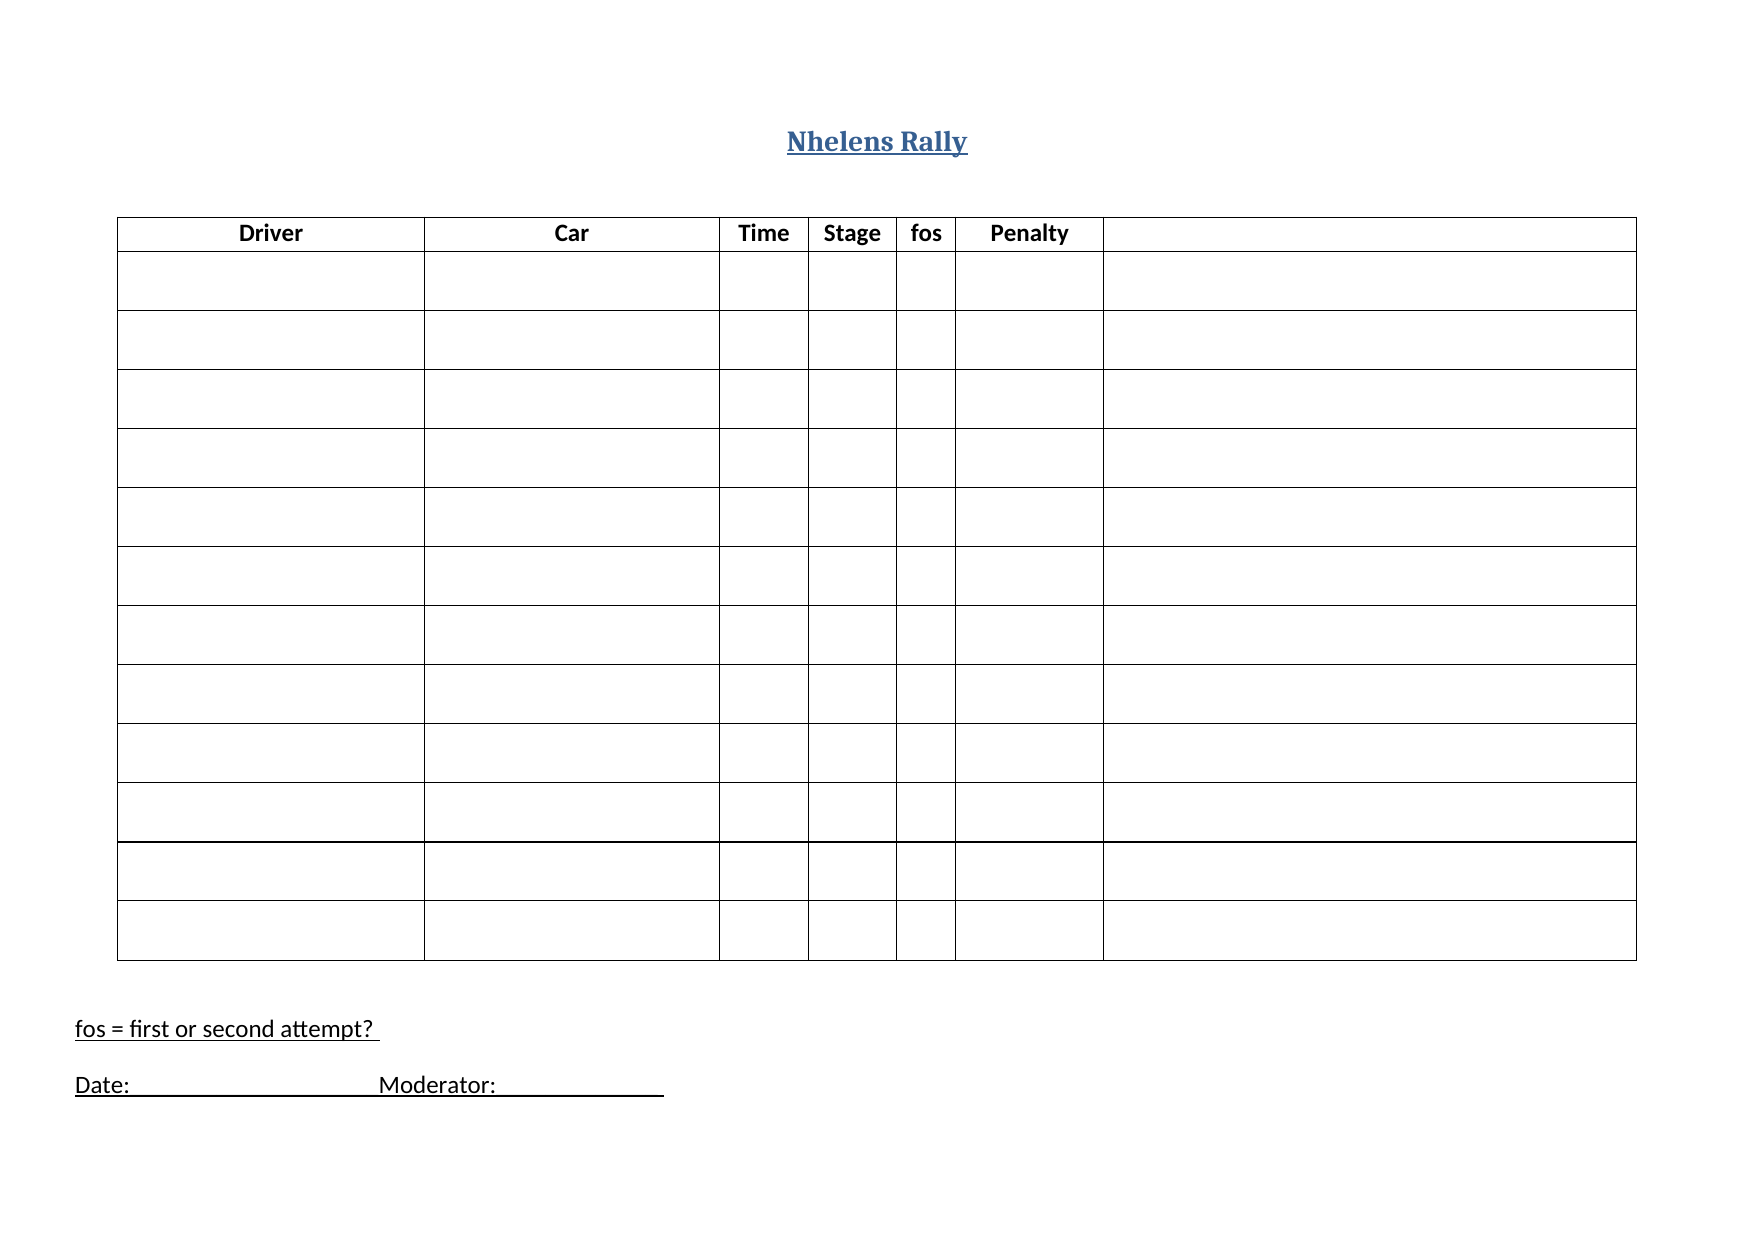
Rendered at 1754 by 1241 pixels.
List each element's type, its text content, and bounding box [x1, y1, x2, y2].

table_cell [720, 606, 808, 664]
table_cell [425, 901, 719, 959]
table_cell [897, 311, 955, 369]
table_header Stage [809, 218, 896, 251]
table_cell [956, 488, 1103, 546]
table_cell [1104, 370, 1636, 428]
table_cell [809, 843, 896, 900]
table_header Driver [118, 218, 424, 251]
table_cell [809, 547, 896, 605]
table_cell [118, 843, 424, 900]
table_cell [118, 488, 424, 546]
table_cell [118, 783, 424, 841]
table_cell [956, 311, 1103, 369]
table_cell [1104, 901, 1636, 959]
table_cell [809, 488, 896, 546]
table_cell [720, 843, 808, 900]
table_cell [118, 724, 424, 782]
table_cell [118, 429, 424, 487]
text Date:____________________Moderator:_____________ [75, 1069, 1679, 1100]
table_cell [897, 252, 955, 310]
table_cell [720, 488, 808, 546]
table_cell [897, 843, 955, 900]
table_cell [956, 665, 1103, 723]
table_cell [897, 429, 955, 487]
table_cell [956, 606, 1103, 664]
table_cell [425, 488, 719, 546]
text fos = first or second attempt? [75, 1013, 1679, 1044]
table_cell [956, 724, 1103, 782]
table_cell [425, 311, 719, 369]
table_cell [118, 547, 424, 605]
table_cell [956, 429, 1103, 487]
table_cell [809, 724, 896, 782]
subtitle Nhelens Rally [75, 125, 1679, 158]
table_header Time [720, 218, 808, 251]
table_cell [1104, 429, 1636, 487]
table_header Car [425, 218, 719, 251]
table_cell [956, 547, 1103, 605]
table_cell [118, 370, 424, 428]
table_cell [897, 606, 955, 664]
table_cell [720, 429, 808, 487]
table_cell [809, 665, 896, 723]
table_header fos [897, 218, 955, 251]
table_cell [118, 252, 424, 310]
table_cell [1104, 488, 1636, 546]
table_cell [897, 370, 955, 428]
table_cell [809, 901, 896, 959]
table_cell [956, 252, 1103, 310]
table_cell [720, 665, 808, 723]
table_cell [720, 252, 808, 310]
table_cell [809, 783, 896, 841]
table_cell [425, 724, 719, 782]
table_cell [425, 783, 719, 841]
table_cell [1104, 665, 1636, 723]
table_cell [809, 252, 896, 310]
table_cell [720, 724, 808, 782]
table_cell [897, 488, 955, 546]
table_cell [809, 429, 896, 487]
table_cell [1104, 252, 1636, 310]
table_cell [118, 665, 424, 723]
table_cell [897, 665, 955, 723]
table_cell [897, 783, 955, 841]
table_cell [720, 547, 808, 605]
table_cell [1104, 724, 1636, 782]
table_cell [956, 843, 1103, 900]
table_cell [425, 370, 719, 428]
table_cell [720, 311, 808, 369]
table_cell [897, 724, 955, 782]
table_cell [809, 606, 896, 664]
table_cell [425, 843, 719, 900]
table_cell [897, 901, 955, 959]
table_cell [425, 429, 719, 487]
table_cell [425, 606, 719, 664]
table_cell [118, 311, 424, 369]
table_cell [425, 665, 719, 723]
table_cell [956, 901, 1103, 959]
table_cell [809, 311, 896, 369]
table_cell [425, 547, 719, 605]
table_cell [118, 606, 424, 664]
table_header Penalty [956, 218, 1103, 251]
table_cell [720, 370, 808, 428]
table_cell [956, 783, 1103, 841]
table_cell [956, 370, 1103, 428]
table_cell [720, 783, 808, 841]
table_cell [720, 901, 808, 959]
table_cell [1104, 547, 1636, 605]
table_cell [897, 547, 955, 605]
table_cell [1104, 783, 1636, 841]
table_cell [809, 370, 896, 428]
table_cell [1104, 843, 1636, 900]
table_cell [1104, 606, 1636, 664]
table_cell [425, 252, 719, 310]
table_cell [1104, 311, 1636, 369]
table_cell [118, 901, 424, 959]
table_header [1104, 218, 1636, 251]
